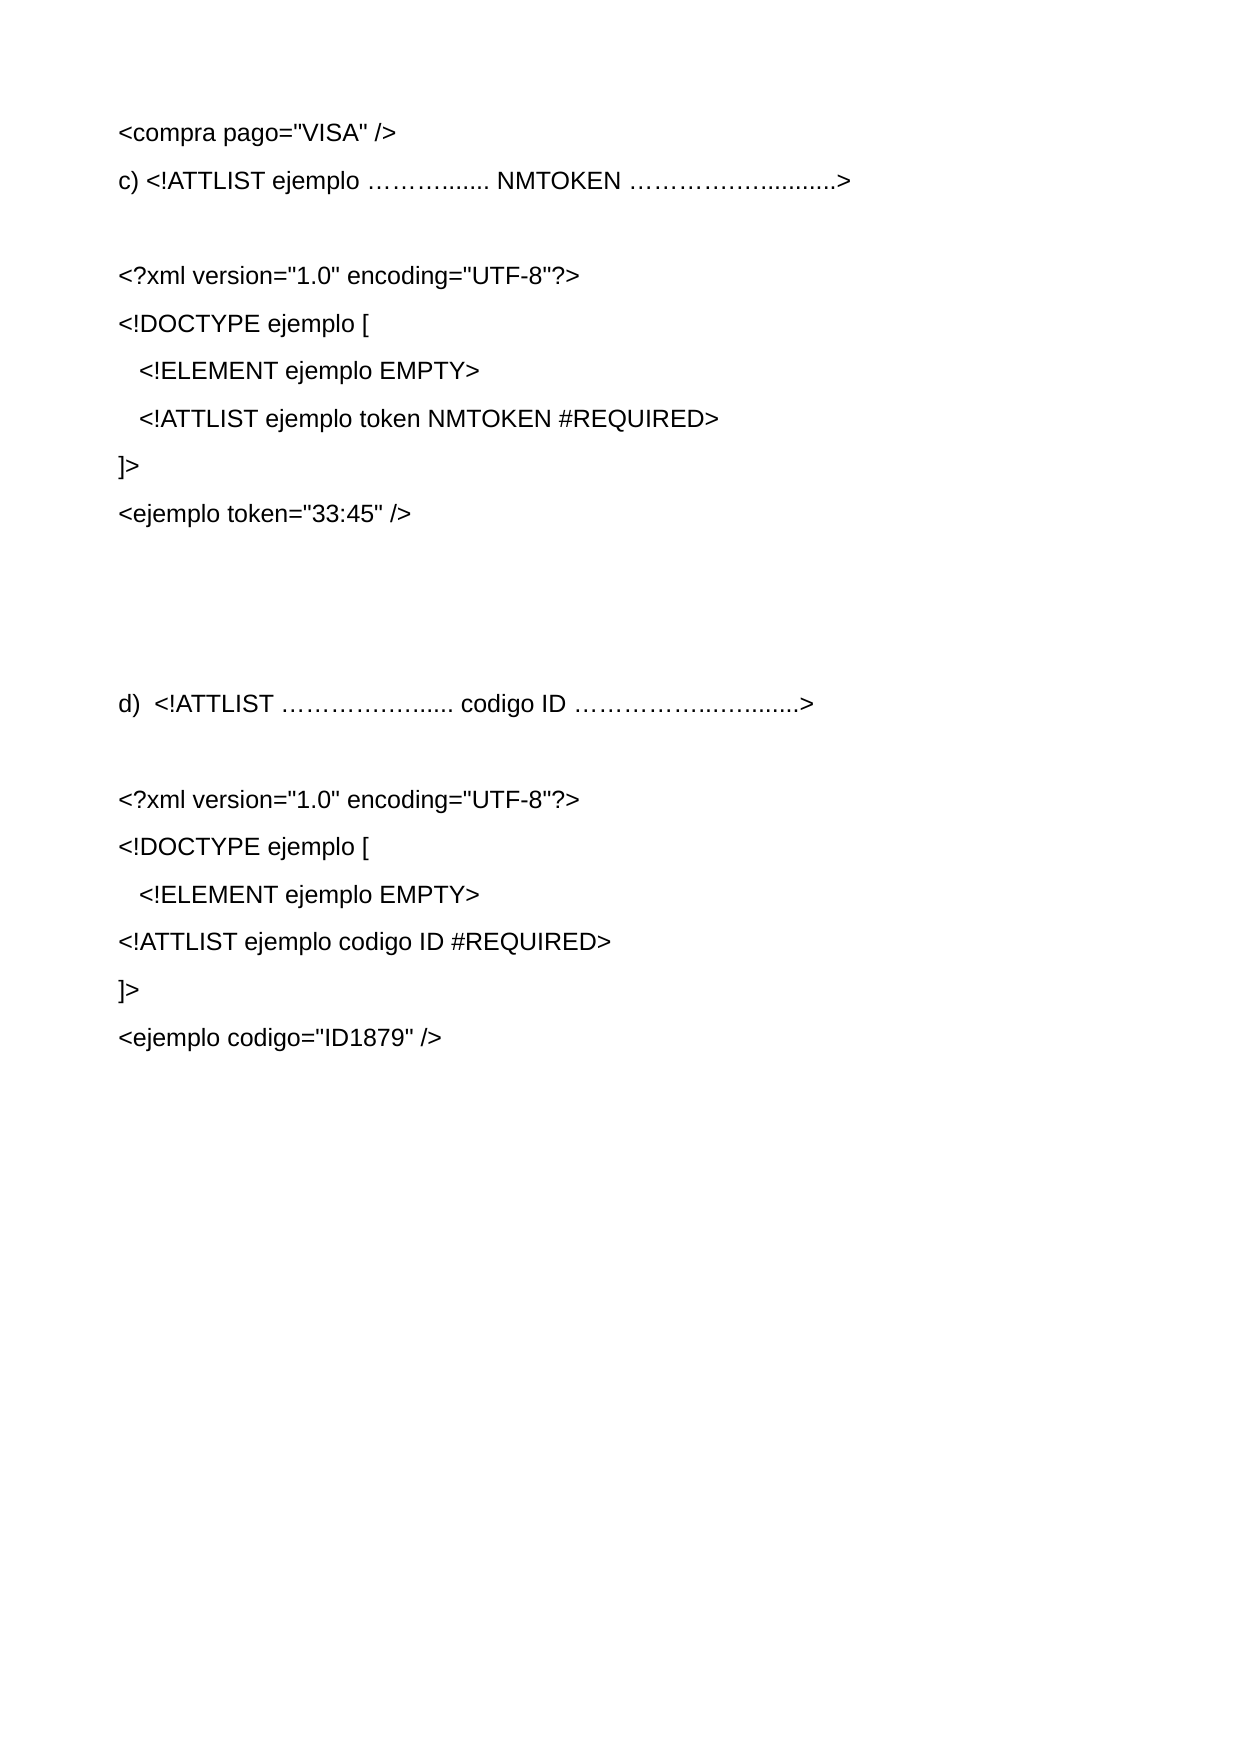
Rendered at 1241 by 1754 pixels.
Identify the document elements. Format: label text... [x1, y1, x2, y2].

text <?xml version="1.0" encoding="UTF-8"?> [118, 261, 1122, 290]
text <compra pago="VISA" /> [118, 118, 1122, 147]
text <ejemplo codigo="ID1879" /> [118, 1023, 1122, 1051]
text <!ELEMENT ejemplo EMPTY> [118, 880, 1122, 908]
text ]> [118, 975, 1122, 1004]
list d) <!ATTLIST ………….…...... codigo ID ……………...…........> [118, 689, 1122, 718]
text ]> [118, 451, 1122, 480]
text <!DOCTYPE ejemplo [ [118, 308, 1122, 337]
text c) <!ATTLIST ejemplo ………....... NMTOKEN ………….…...........> [118, 166, 1122, 194]
text <?xml version="1.0" encoding="UTF-8"?> [118, 784, 1122, 813]
text <!DOCTYPE ejemplo [ [118, 832, 1122, 861]
text <!ELEMENT ejemplo EMPTY> [118, 356, 1122, 385]
text <!ATTLIST ejemplo token NMTOKEN #REQUIRED> [118, 404, 1122, 432]
text <ejemplo token="33:45" /> [118, 499, 1122, 528]
text <!ATTLIST ejemplo codigo ID #REQUIRED> [118, 927, 1122, 956]
